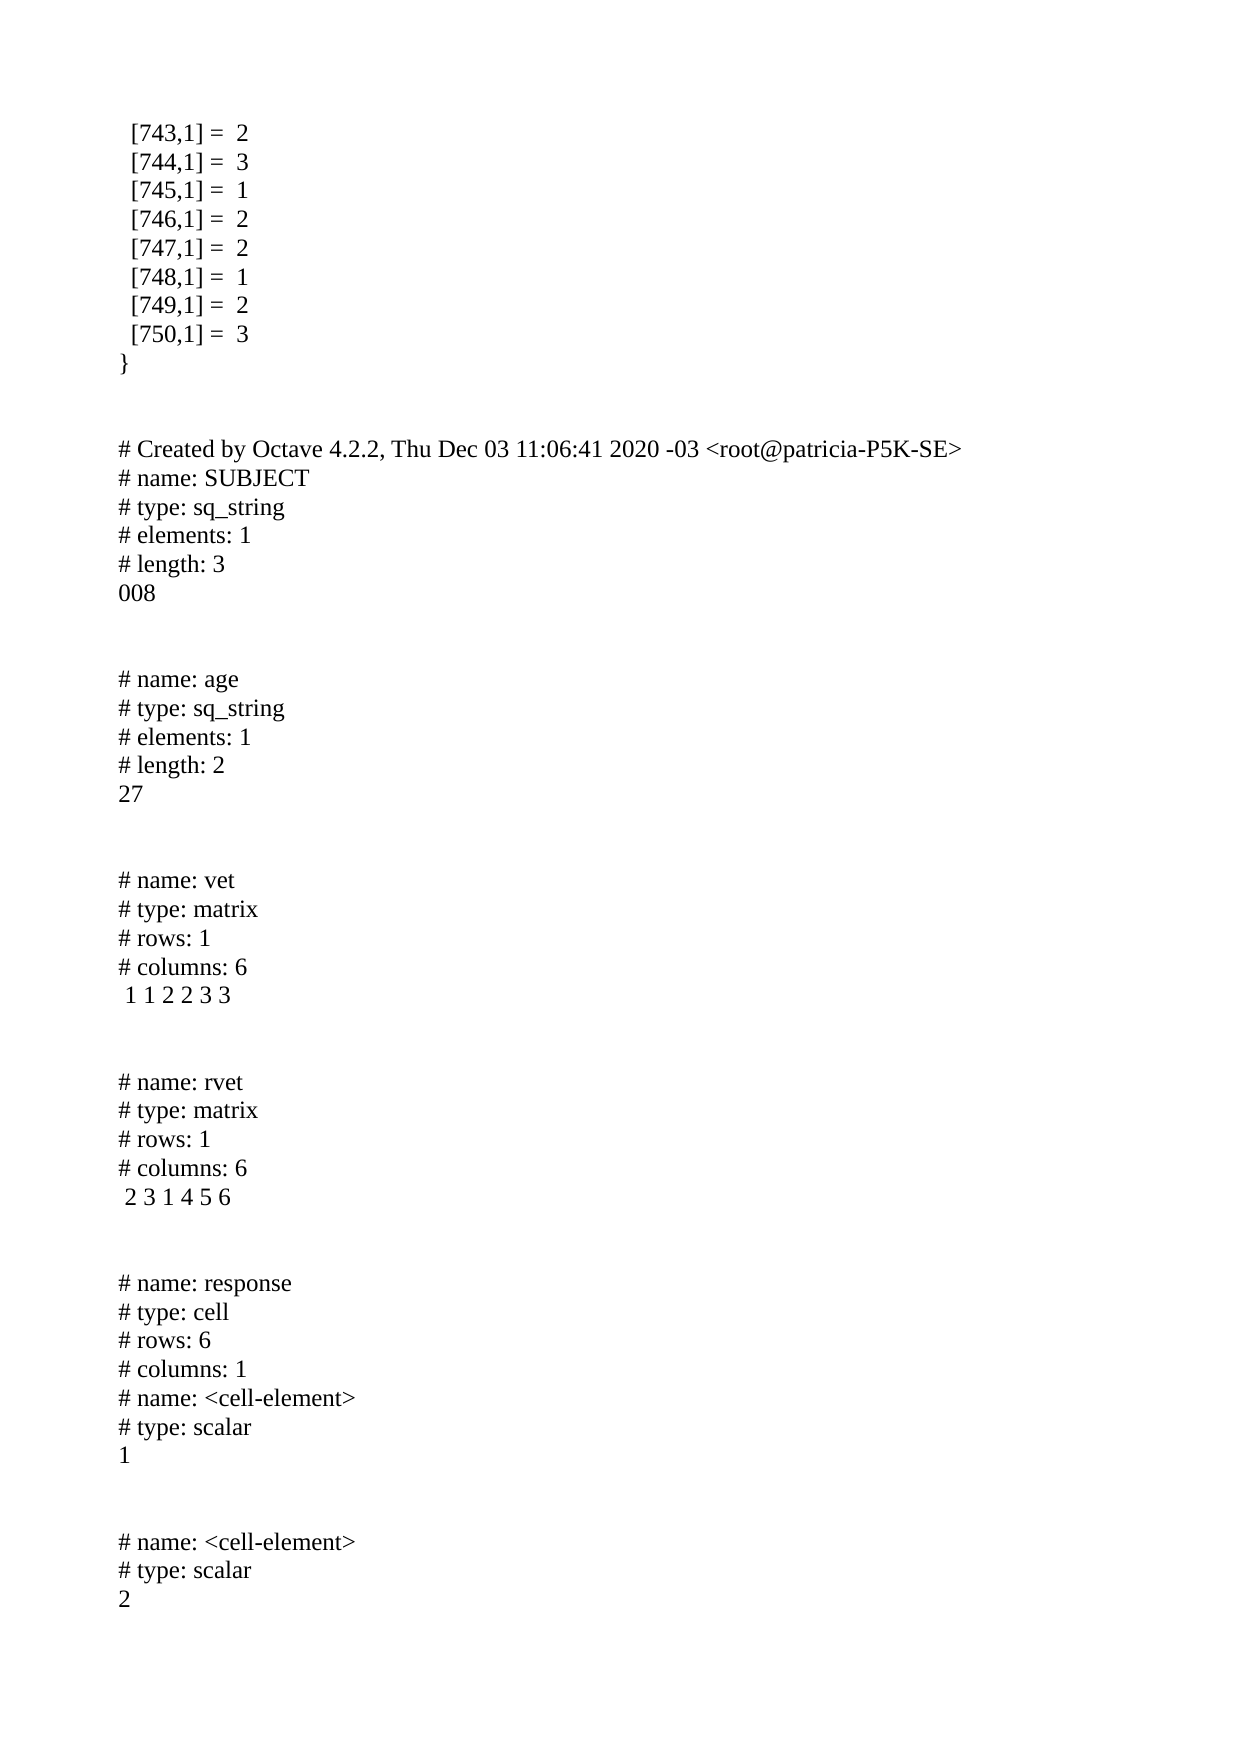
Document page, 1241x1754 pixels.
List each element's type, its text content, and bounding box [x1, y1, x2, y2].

text # columns: 6 [118, 1153, 1122, 1182]
text # type: sq_string [118, 693, 1122, 722]
text [747,1] = 2 [118, 233, 1122, 262]
text # Created by Octave 4.2.2, Thu Dec 03 11:06:41 2020 -03 <root@patricia-P5K-SE> [118, 434, 1122, 463]
text # name: rvet [118, 1067, 1122, 1096]
text # name: SUBJECT [118, 463, 1122, 492]
text # elements: 1 [118, 521, 1122, 549]
text # type: cell [118, 1297, 1122, 1326]
text # name: vet [118, 866, 1122, 894]
text # length: 2 [118, 751, 1122, 779]
text # type: scalar [118, 1556, 1122, 1584]
text 008 [118, 578, 1122, 607]
text [746,1] = 2 [118, 204, 1122, 233]
text # rows: 1 [118, 923, 1122, 952]
text [749,1] = 2 [118, 291, 1122, 319]
text # type: scalar [118, 1412, 1122, 1441]
text # length: 3 [118, 549, 1122, 578]
text # name: age [118, 664, 1122, 693]
text [750,1] = 3 [118, 319, 1122, 348]
text # type: sq_string [118, 492, 1122, 521]
text 2 [118, 1584, 1122, 1613]
text # elements: 1 [118, 722, 1122, 751]
text # name: <cell-element> [118, 1383, 1122, 1412]
text # name: <cell-element> [118, 1527, 1122, 1556]
text # name: response [118, 1268, 1122, 1297]
text # type: matrix [118, 894, 1122, 923]
text [744,1] = 3 [118, 147, 1122, 176]
text # rows: 1 [118, 1124, 1122, 1153]
text # rows: 6 [118, 1326, 1122, 1354]
text [745,1] = 1 [118, 176, 1122, 204]
text 2 3 1 4 5 6 [118, 1182, 1122, 1211]
text 1 [118, 1441, 1122, 1469]
text } [118, 348, 1122, 377]
text 1 1 2 2 3 3 [118, 981, 1122, 1009]
text [743,1] = 2 [118, 118, 1122, 147]
text [748,1] = 1 [118, 262, 1122, 291]
text # columns: 1 [118, 1354, 1122, 1383]
text 27 [118, 779, 1122, 808]
text # type: matrix [118, 1096, 1122, 1124]
text # columns: 6 [118, 952, 1122, 981]
